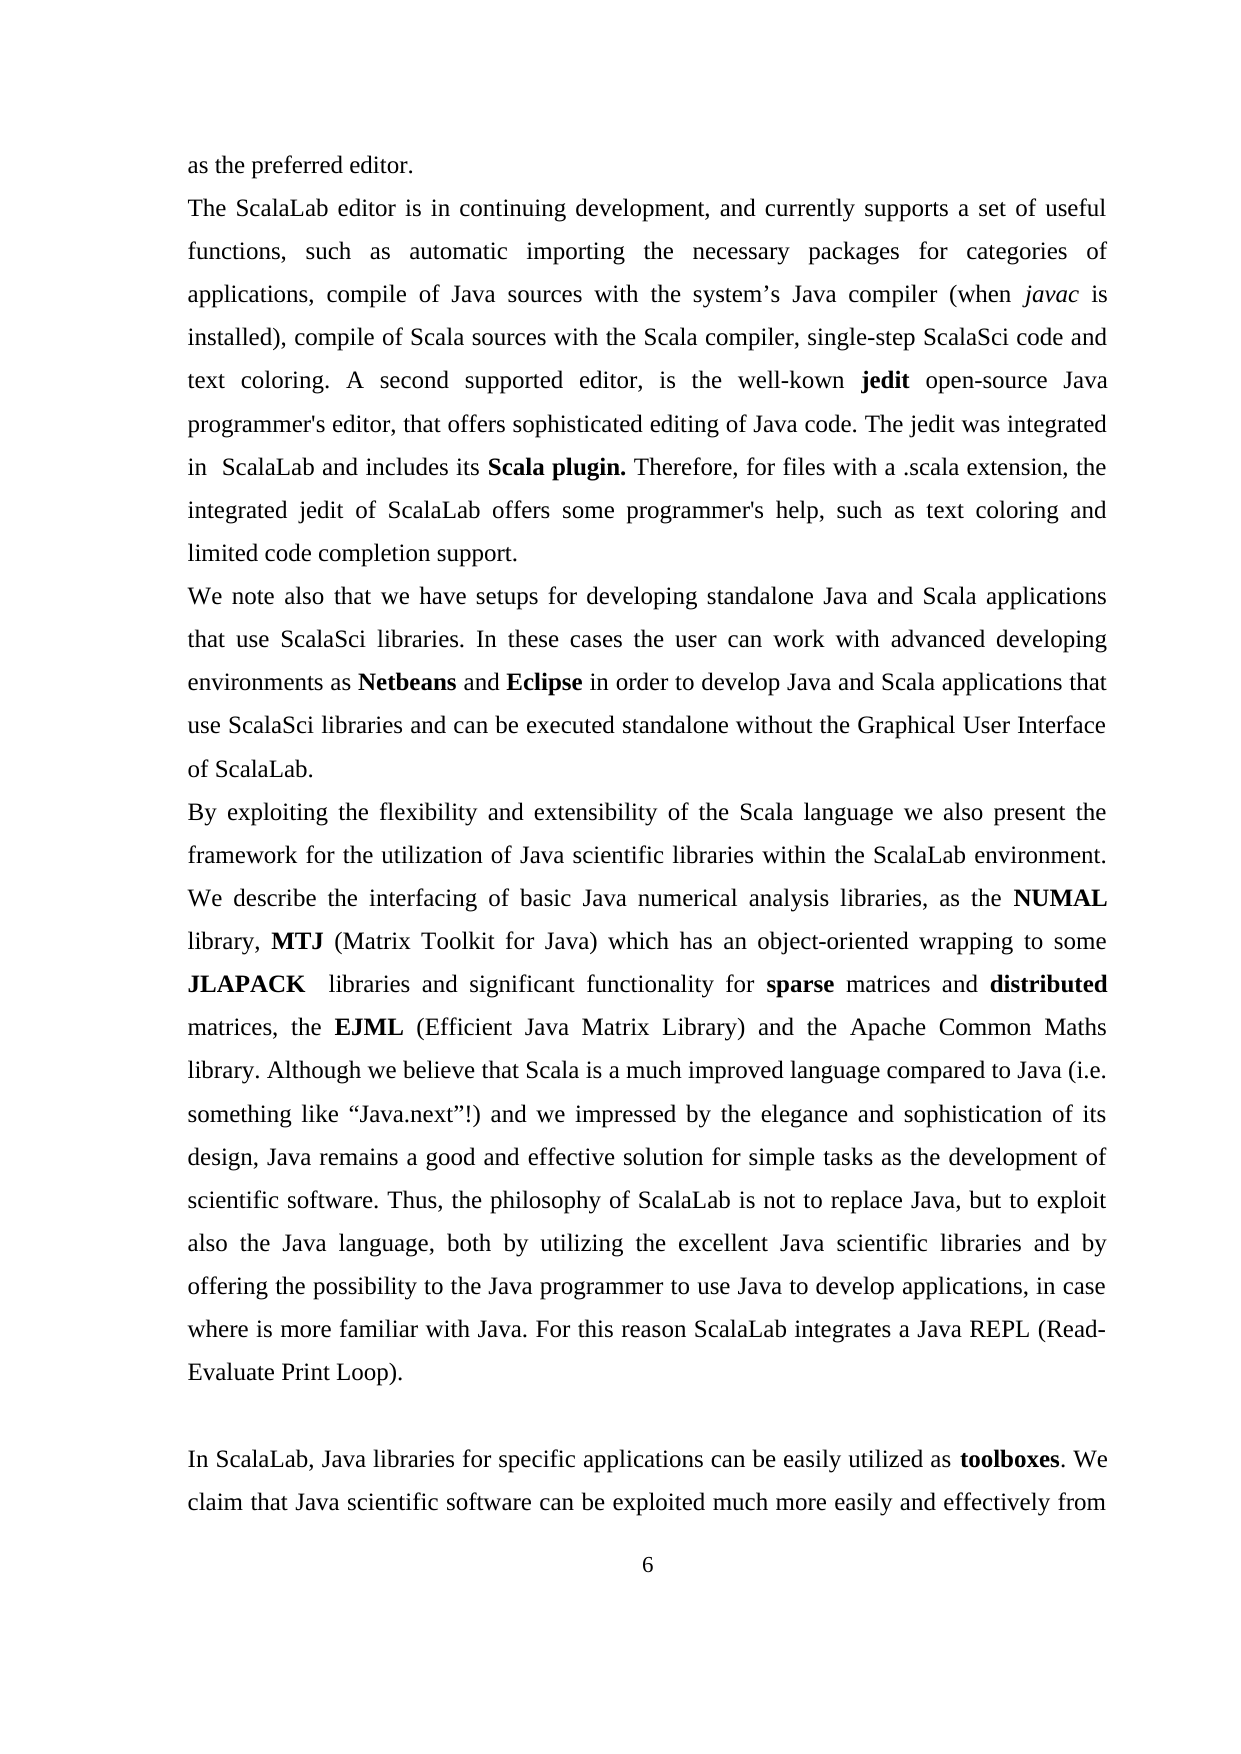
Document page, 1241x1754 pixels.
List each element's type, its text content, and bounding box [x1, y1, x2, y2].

text The ScalaLab editor is in continuing development, and currently supports a set of useful functions, such as automatic importing the necessary packages for categories of applications, compile of Java sources with the system’s Java compiler (when javac is installed), compile of Scala sources with the Scala compiler, single-step ScalaSci code and text coloring. A second supported editor, is the well-kown jedit open-source Java programmer's editor, that offers sophisticated editing of Java code. The jedit was integrated in ScalaLab and includes its Scala plugin. Therefore, for files with a .scala extension, the integrated jedit of ScalaLab offers some programmer's help, such as text coloring and limited code completion support. [187, 193, 1108, 567]
text By exploiting the flexibility and extensibility of the Scala language we also present the framework for the utilization of Java scientific libraries within the ScalaLab environment. We describe the interfacing of basic Java numerical analysis libraries, as the NUMAL library, MTJ (Matrix Toolkit for Java) which has an object-oriented wrapping to some JLAPACK libraries and significant functionality for sparse matrices and distributed matrices, the EJML (Efficient Java Matrix Library) and the Apache Common Maths library. Although we believe that Scala is a much improved language compared to Java (i.e. something like “Java.next”!) and we impressed by the elegance and sophistication of its design, Java remains a good and effective solution for simple tasks as the development of scientific software. Thus, the philosophy of ScalaLab is not to replace Java, but to exploit also the Java language, both by utilizing the excellent Java scientific libraries and by offering the possibility to the Java programmer to use Java to develop applications, in case where is more familiar with Java. For this reason ScalaLab integrates a Java REPL (Read-Evaluate Print Loop). [187, 797, 1108, 1386]
text We note also that we have setups for developing standalone Java and Scala applications that use ScalaSci libraries. In these cases the user can work with advanced developing environments as Netbeans and Eclipse in order to develop Java and Scala applications that use ScalaSci libraries and can be executed standalone without the Graphical User Interface of ScalaLab. [187, 581, 1108, 782]
text as the preferred editor. [187, 150, 1108, 179]
text In ScalaLab, Java libraries for specific applications can be easily utilized as toolboxes. We claim that Java scientific software can be exploited much more easily and effectively from [187, 1444, 1108, 1516]
